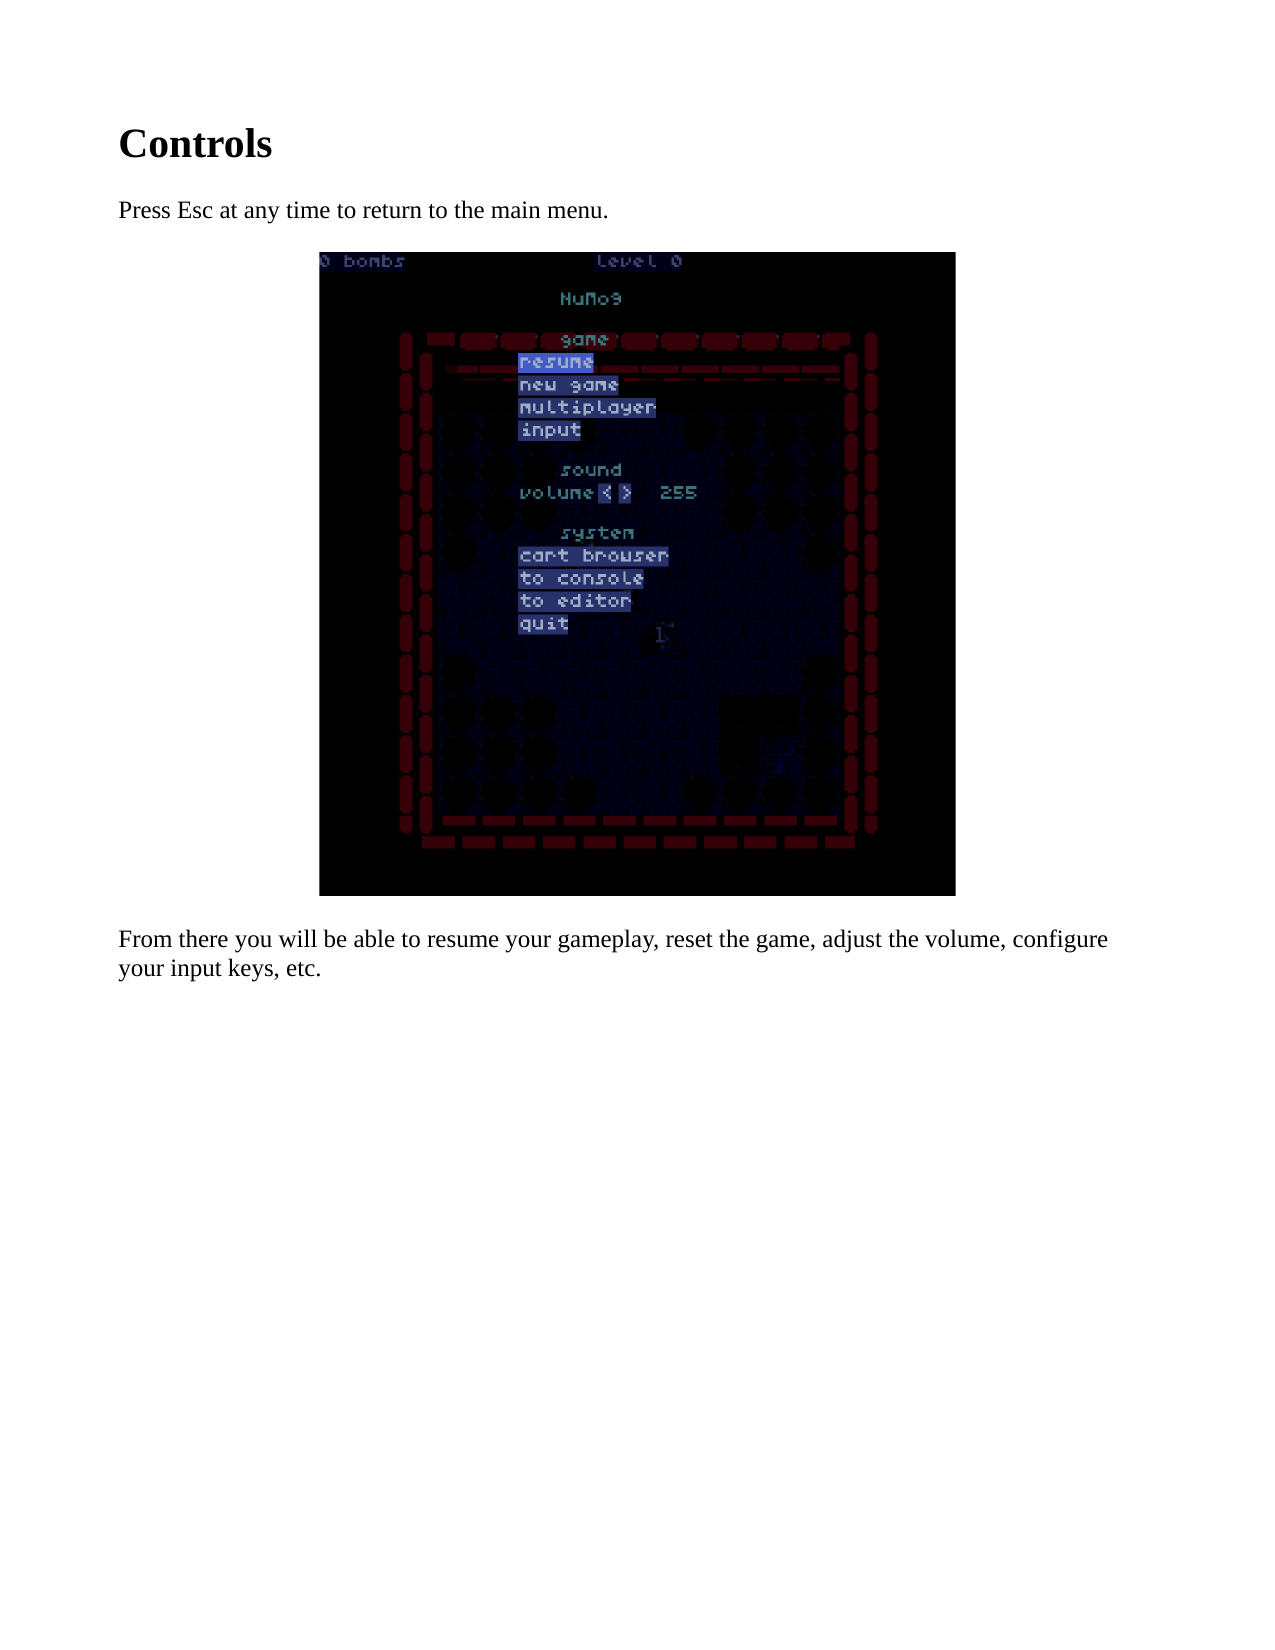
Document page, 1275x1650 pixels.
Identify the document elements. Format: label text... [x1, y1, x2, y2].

text From there you will be able to resume your gameplay, reset the game, adjust the volume, configure your input keys, etc. [118, 924, 1157, 981]
picture [319, 252, 956, 896]
text Press Esc at any time to return to the main menu. [118, 195, 1157, 223]
text Controls [118, 118, 1157, 166]
